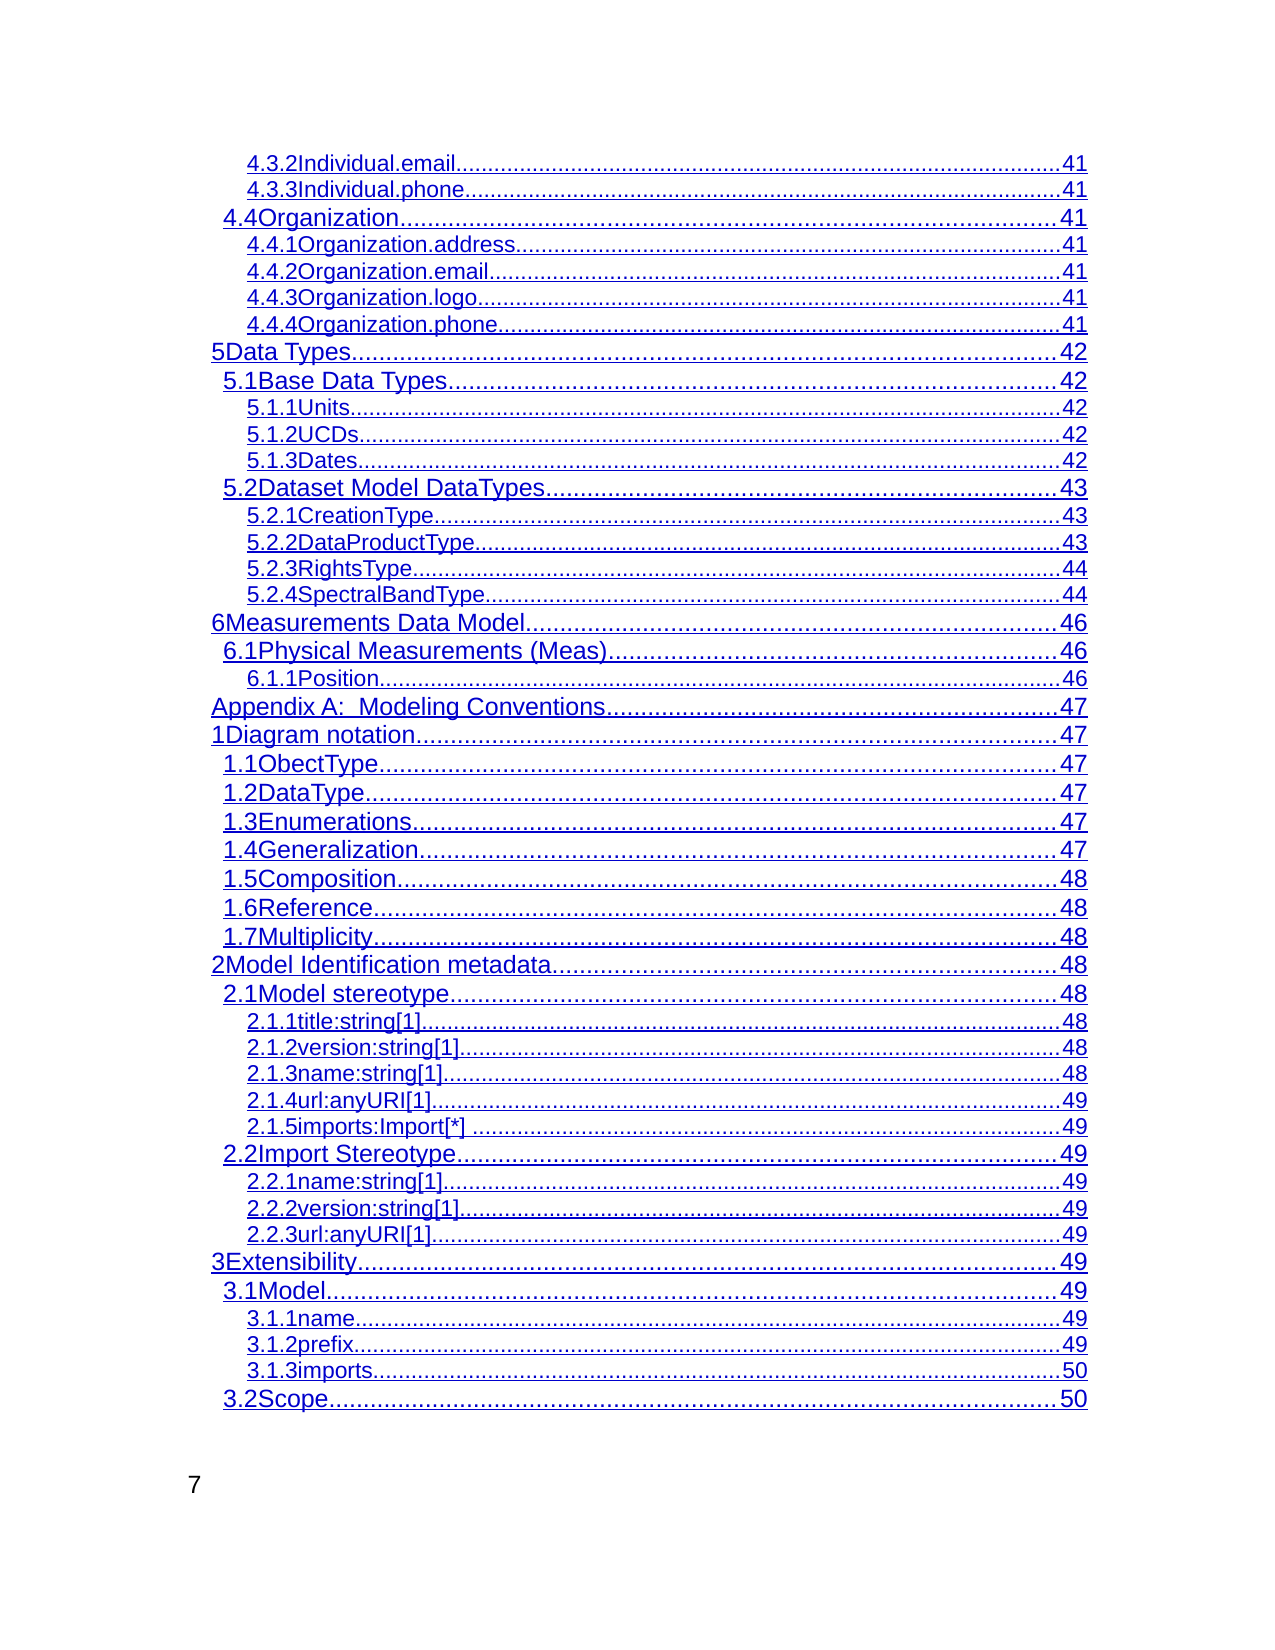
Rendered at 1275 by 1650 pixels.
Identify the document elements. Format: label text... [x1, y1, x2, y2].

text 1.3Enumerations 47 [223, 806, 1087, 831]
text 2.2Import Stereotype 49 [223, 1139, 1087, 1164]
text 5.2Dataset Model DataTypes 43 [223, 473, 1087, 498]
text 1Diagram notation 47 [211, 720, 1087, 745]
text 2.1.1title:string[1] 48 [247, 1008, 1087, 1030]
text 6Measurements Data Model 46 [211, 608, 1087, 633]
text 2Model Identification metadata 48 [211, 950, 1087, 975]
text 5.1.2UCDs 42 [247, 421, 1087, 444]
text 2.1.4url:anyURI[1] 49 [247, 1087, 1087, 1110]
text 1.7Multiplicity 48 [223, 921, 1087, 946]
text 2.2.2version:string[1] 49 [247, 1194, 1087, 1217]
text 1.5Composition 48 [223, 864, 1087, 889]
text 4.4.3Organization.logo 41 [247, 284, 1087, 307]
text 4.4.1Organization.address 41 [247, 231, 1087, 254]
text 2.1.5imports:Import[*] 49 [247, 1113, 1087, 1136]
text 5Data Types 42 [211, 337, 1087, 362]
text 2.1Model stereotype 48 [223, 979, 1087, 1004]
text 5.1.1Units 42 [247, 394, 1087, 417]
text 4.4.2Organization.email 41 [247, 258, 1087, 281]
text 1.4Generalization 47 [223, 835, 1087, 860]
text 3.1Model 49 [223, 1276, 1087, 1301]
text 6.1.1Position 46 [247, 665, 1087, 688]
text 2.1.2version:string[1] 48 [247, 1034, 1087, 1057]
text 4.3.3Individual.phone 41 [247, 176, 1087, 199]
text 5.2.2DataProductType 43 [247, 528, 1087, 551]
text 4.3.2Individual.email 41 [247, 150, 1087, 173]
text 2.2.3url:anyURI[1] 49 [247, 1221, 1087, 1244]
text 1.6Reference 48 [223, 893, 1087, 918]
text 1.1ObectType 47 [223, 749, 1087, 774]
text 5.1Base Data Types 42 [223, 366, 1087, 391]
text 4.4Organization 41 [223, 203, 1087, 228]
text 2.1.3name:string[1] 48 [247, 1060, 1087, 1083]
text 3.1.3imports 50 [247, 1357, 1087, 1380]
text 3.1.1name 49 [247, 1305, 1087, 1328]
text 3.2Scope 50 [223, 1384, 1087, 1409]
text 2.2.1name:string[1] 49 [247, 1168, 1087, 1191]
text Appendix A: Modeling Conventions 47 [211, 691, 1087, 716]
text 6.1Physical Measurements (Meas) 46 [223, 636, 1087, 661]
text 1.2DataType 47 [223, 778, 1087, 803]
text 5.1.3Dates 42 [247, 447, 1087, 470]
text 3Extensibility 49 [211, 1247, 1087, 1272]
text 5.2.1CreationType 43 [247, 502, 1087, 525]
text 5.2.4SpectralBandType 44 [247, 581, 1087, 604]
text 3.1.2prefix 49 [247, 1331, 1087, 1354]
text 4.4.4Organization.phone 41 [247, 311, 1087, 333]
text 5.2.3RightsType 44 [247, 555, 1087, 578]
